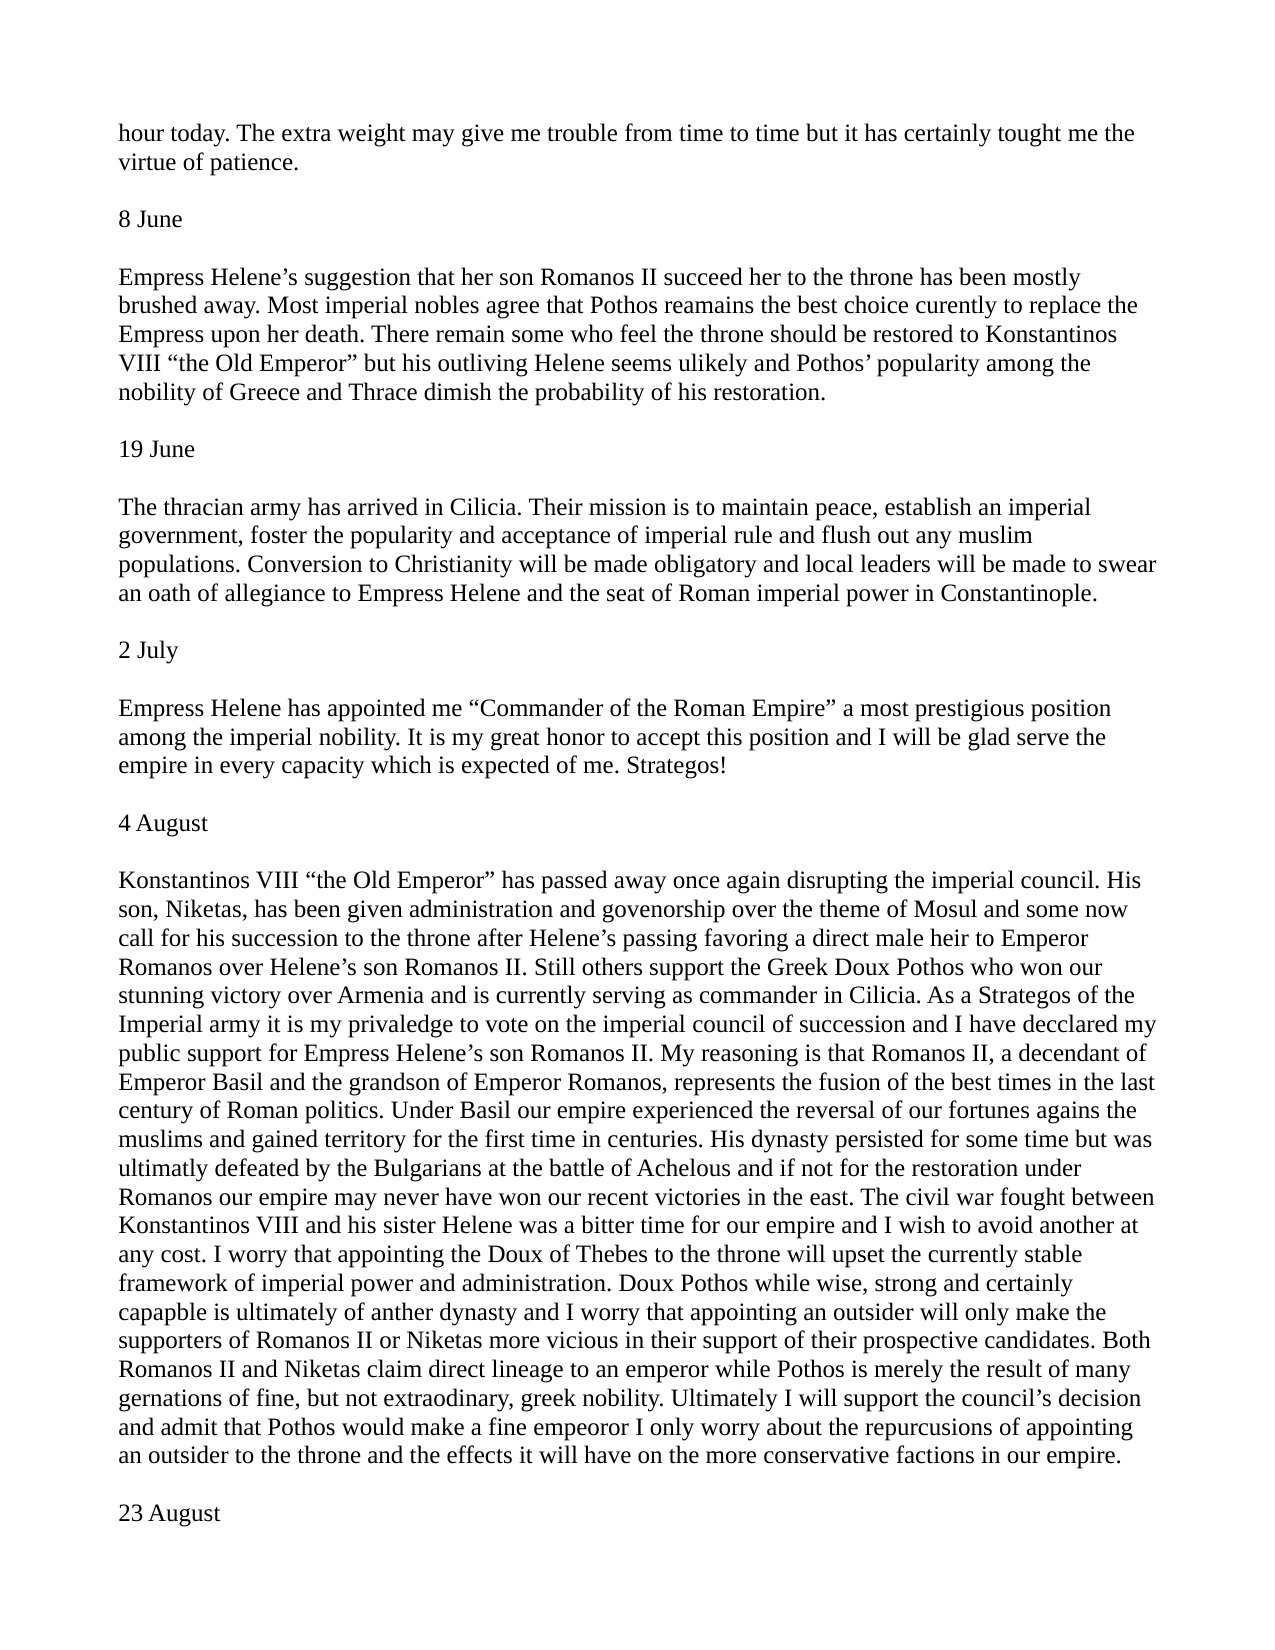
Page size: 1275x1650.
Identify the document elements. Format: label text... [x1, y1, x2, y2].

text 2 July [118, 636, 1157, 664]
text Konstantinos VIII “the Old Emperor” has passed away once again disrupting the imperial council. His son, Niketas, has been given administration and govenorship over the theme of Mosul and some now call for his succession to the throne after Helene’s passing favoring a direct male heir to Emperor Romanos over Helene’s son Romanos II. Still others support the Greek Doux Pothos who won our stunning victory over Armenia and is currently serving as commander in Cilicia. As a Strategos of the Imperial army it is my privaledge to vote on the imperial council of succession and I have decclared my public support for Empress Helene’s son Romanos II. My reasoning is that Romanos II, a decendant of Emperor Basil and the grandson of Emperor Romanos, represents the fusion of the best times in the last century of Roman politics. Under Basil our empire experienced the reversal of our fortunes agains the muslims and gained territory for the first time in centuries. His dynasty persisted for some time but was ultimatly defeated by the Bulgarians at the battle of Achelous and if not for the restoration under Romanos our empire may never have won our recent victories in the east. The civil war fought between Konstantinos VIII and his sister Helene was a bitter time for our empire and I wish to avoid another at any cost. I worry that appointing the Doux of Thebes to the throne will upset the currently stable framework of imperial power and administration. Doux Pothos while wise, strong and certainly capapble is ultimately of anther dynasty and I worry that appointing an outsider will only make the supporters of Romanos II or Niketas more vicious in their support of their prospective candidates. Both Romanos II and Niketas claim direct lineage to an emperor while Pothos is merely the result of many gernations of fine, but not extraodinary, greek nobility. Ultimately I will support the council’s decision and admit that Pothos would make a fine empeoror I only worry about the repurcusions of appointing an outsider to the throne and the effects it will have on the more conservative factions in our empire. [118, 866, 1157, 1469]
text Empress Helene has appointed me “Commander of the Roman Empire” a most prestigious position among the imperial nobility. It is my great honor to accept this position and I will be glad serve the empire in every capacity which is expected of me. Strategos! [118, 693, 1157, 779]
text 19 June [118, 434, 1157, 463]
text hour today. The extra weight may give me trouble from time to time but it has certainly tought me the virtue of patience. [118, 118, 1157, 176]
text 23 August [118, 1498, 1157, 1527]
text Empress Helene’s suggestion that her son Romanos II succeed her to the throne has been mostly brushed away. Most imperial nobles agree that Pothos reamains the best choice curently to replace the Empress upon her death. There remain some who feel the throne should be restored to Konstantinos VIII “the Old Emperor” but his outliving Helene seems ulikely and Pothos’ popularity among the nobility of Greece and Thrace dimish the probability of his restoration. [118, 262, 1157, 406]
text 4 August [118, 808, 1157, 837]
text The thracian army has arrived in Cilicia. Their mission is to maintain peace, establish an imperial government, foster the popularity and acceptance of imperial rule and flush out any muslim populations. Conversion to Christianity will be made obligatory and local leaders will be made to swear an oath of allegiance to Empress Helene and the seat of Roman imperial power in Constantinople. [118, 492, 1157, 607]
text 8 June [118, 204, 1157, 233]
